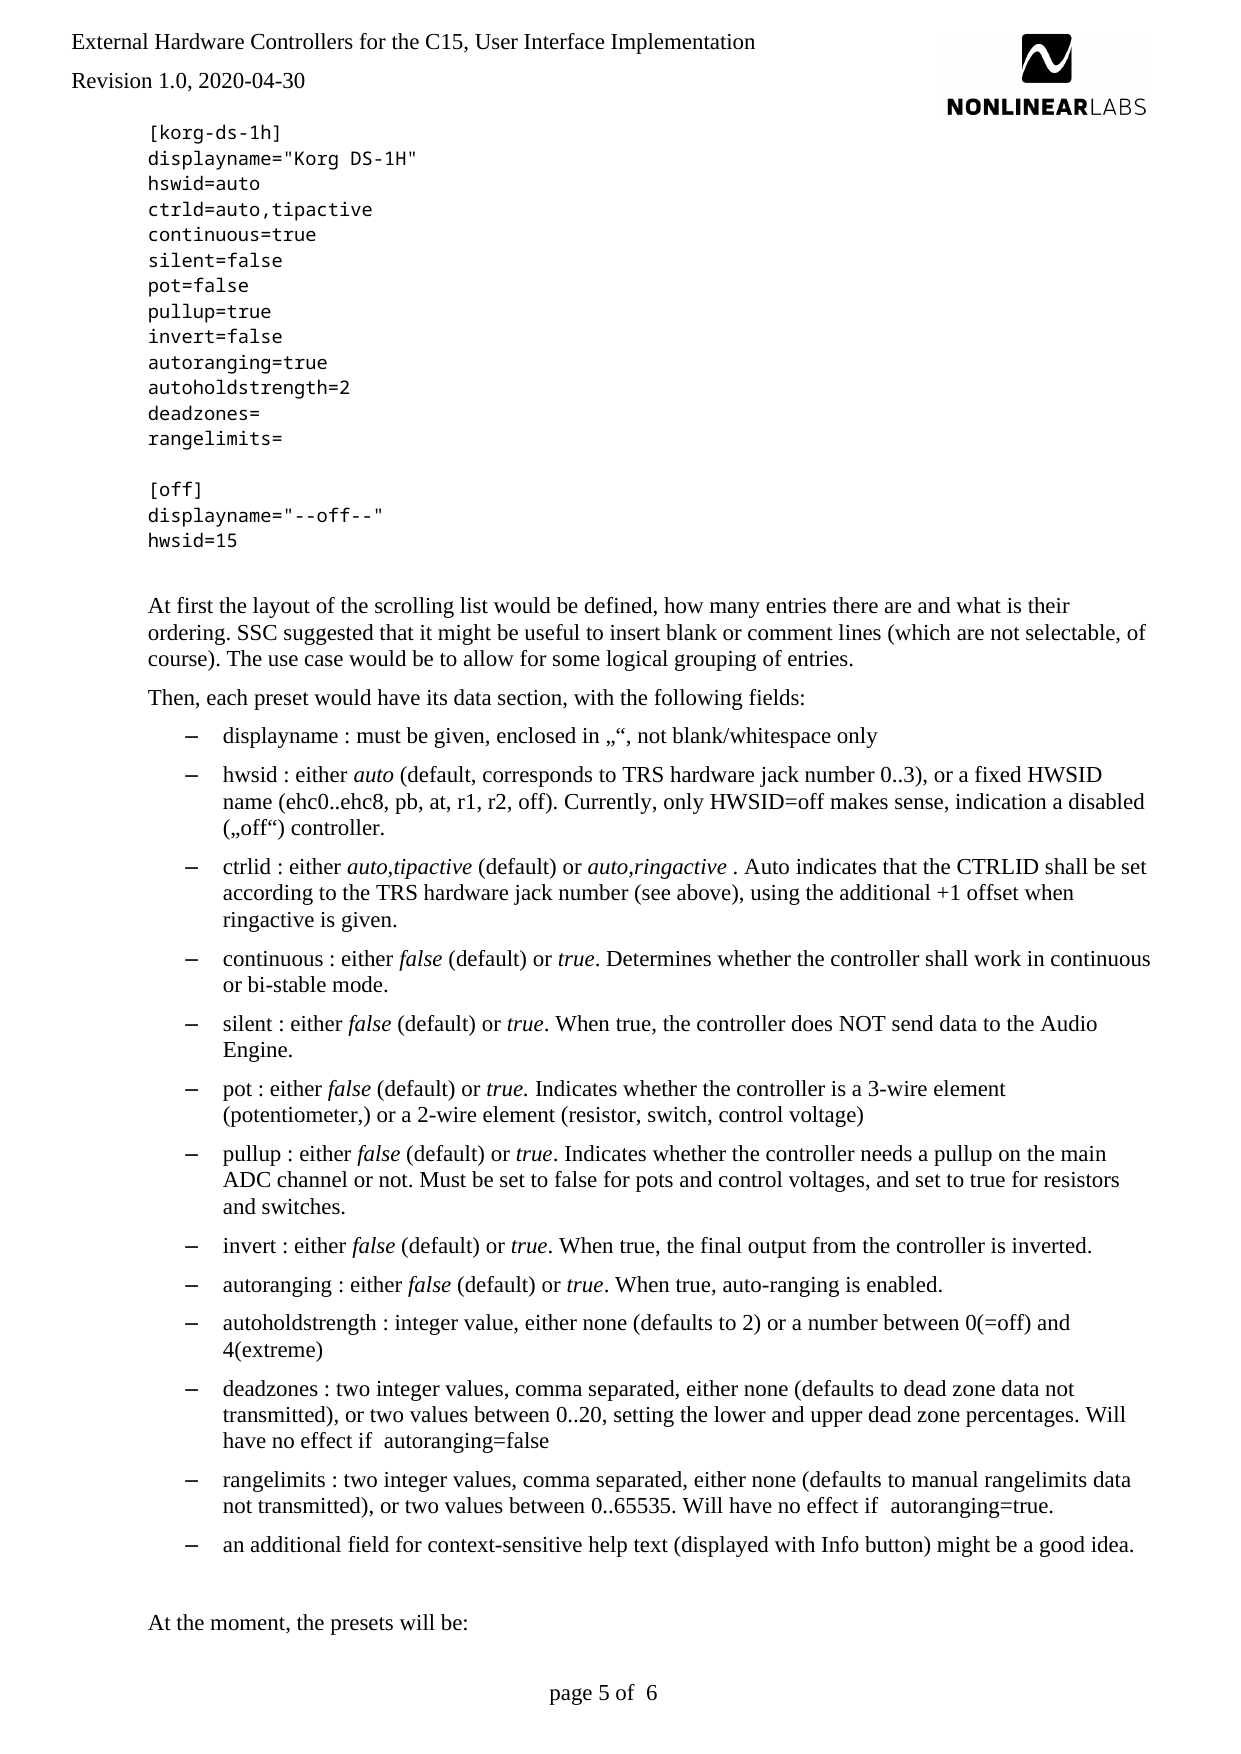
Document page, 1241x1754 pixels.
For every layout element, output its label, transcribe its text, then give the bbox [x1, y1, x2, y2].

list autoranging : either false (default) or true. When true, auto-ranging is enabled. [185, 1271, 1152, 1297]
list an additional field for context-sensitive help text (displayed with Info button) might be a good idea. [185, 1531, 1152, 1558]
text silent=false [148, 247, 1152, 273]
text At first the layout of the scrolling list would be defined, how many entries there are and what is their ordering. SSC suggested that it might be useful to insert blank or comment lines (which are not selectable, of course). The use case would be to allow for some logical grouping of entries. [148, 592, 1152, 671]
text [korg-ds-1h] [148, 119, 1152, 145]
list pullup : either false (default) or true. Indicates whether the controller needs a pullup on the main ADC channel or not. Must be set to false for pots and control voltages, and set to true for resistors and switches. [185, 1140, 1152, 1219]
picture [940, 31, 1150, 118]
text [off] [148, 477, 1152, 502]
text ctrld=auto,tipactive [148, 196, 1152, 222]
text autoranging=true [148, 349, 1152, 375]
list pot : either false (default) or true. Indicates whether the controller is a 3-wire element (potentiometer,) or a 2-wire element (resistor, switch, control voltage) [185, 1075, 1152, 1128]
list displayname : must be given, enclosed in „“, not blank/whitespace only [185, 723, 1152, 749]
list rangelimits : two integer values, comma separated, either none (defaults to manual rangelimits data not transmitted), or two values between 0..65535. Will have no effect if autoranging=true. [185, 1466, 1152, 1519]
list hwsid : either auto (default, corresponds to TRS hardware jack number 0..3), or a fixed HWSID name (ehc0..ehc8, pb, at, r1, r2, off). Currently, only HWSID=off makes sense, indication a disabled („off“) controller. [185, 761, 1152, 841]
text rangelimits= [148, 426, 1152, 451]
list invert : either false (default) or true. When true, the final output from the controller is inverted. [185, 1232, 1152, 1258]
text displayname="Korg DS-1H" [148, 145, 1152, 171]
text pot=false [148, 273, 1152, 298]
list continuous : either false (default) or true. Determines whether the controller shall work in continuous or bi-stable mode. [185, 944, 1152, 997]
text pullup=true [148, 298, 1152, 324]
text Then, each preset would have its data section, with the following fields: [148, 684, 1152, 710]
text displayname="--off--" [148, 502, 1152, 528]
list deadzones : two integer values, comma separated, either none (defaults to dead zone data not transmitted), or two values between 0..20, setting the lower and upper dead zone percentages. Will have no effect if autoranging=false [185, 1375, 1152, 1454]
text At the moment, the presets will be: [148, 1609, 1152, 1636]
text deadzones= [148, 400, 1152, 426]
text hwsid=15 [148, 528, 1152, 553]
list autoholdstrength : integer value, either none (defaults to 2) or a number between 0(=off) and 4(extreme) [185, 1309, 1152, 1362]
list ctrlid : either auto,tipactive (default) or auto,ringactive . Auto indicates that the CTRLID shall be set according to the TRS hardware jack number (see above), using the additional +1 offset when ringactive is given. [185, 853, 1152, 932]
text continuous=true [148, 222, 1152, 247]
text hswid=auto [148, 171, 1152, 196]
text autoholdstrength=2 [148, 375, 1152, 400]
list silent : either false (default) or true. When true, the controller does NOT send data to the Audio Engine. [185, 1010, 1152, 1062]
text invert=false [148, 324, 1152, 349]
